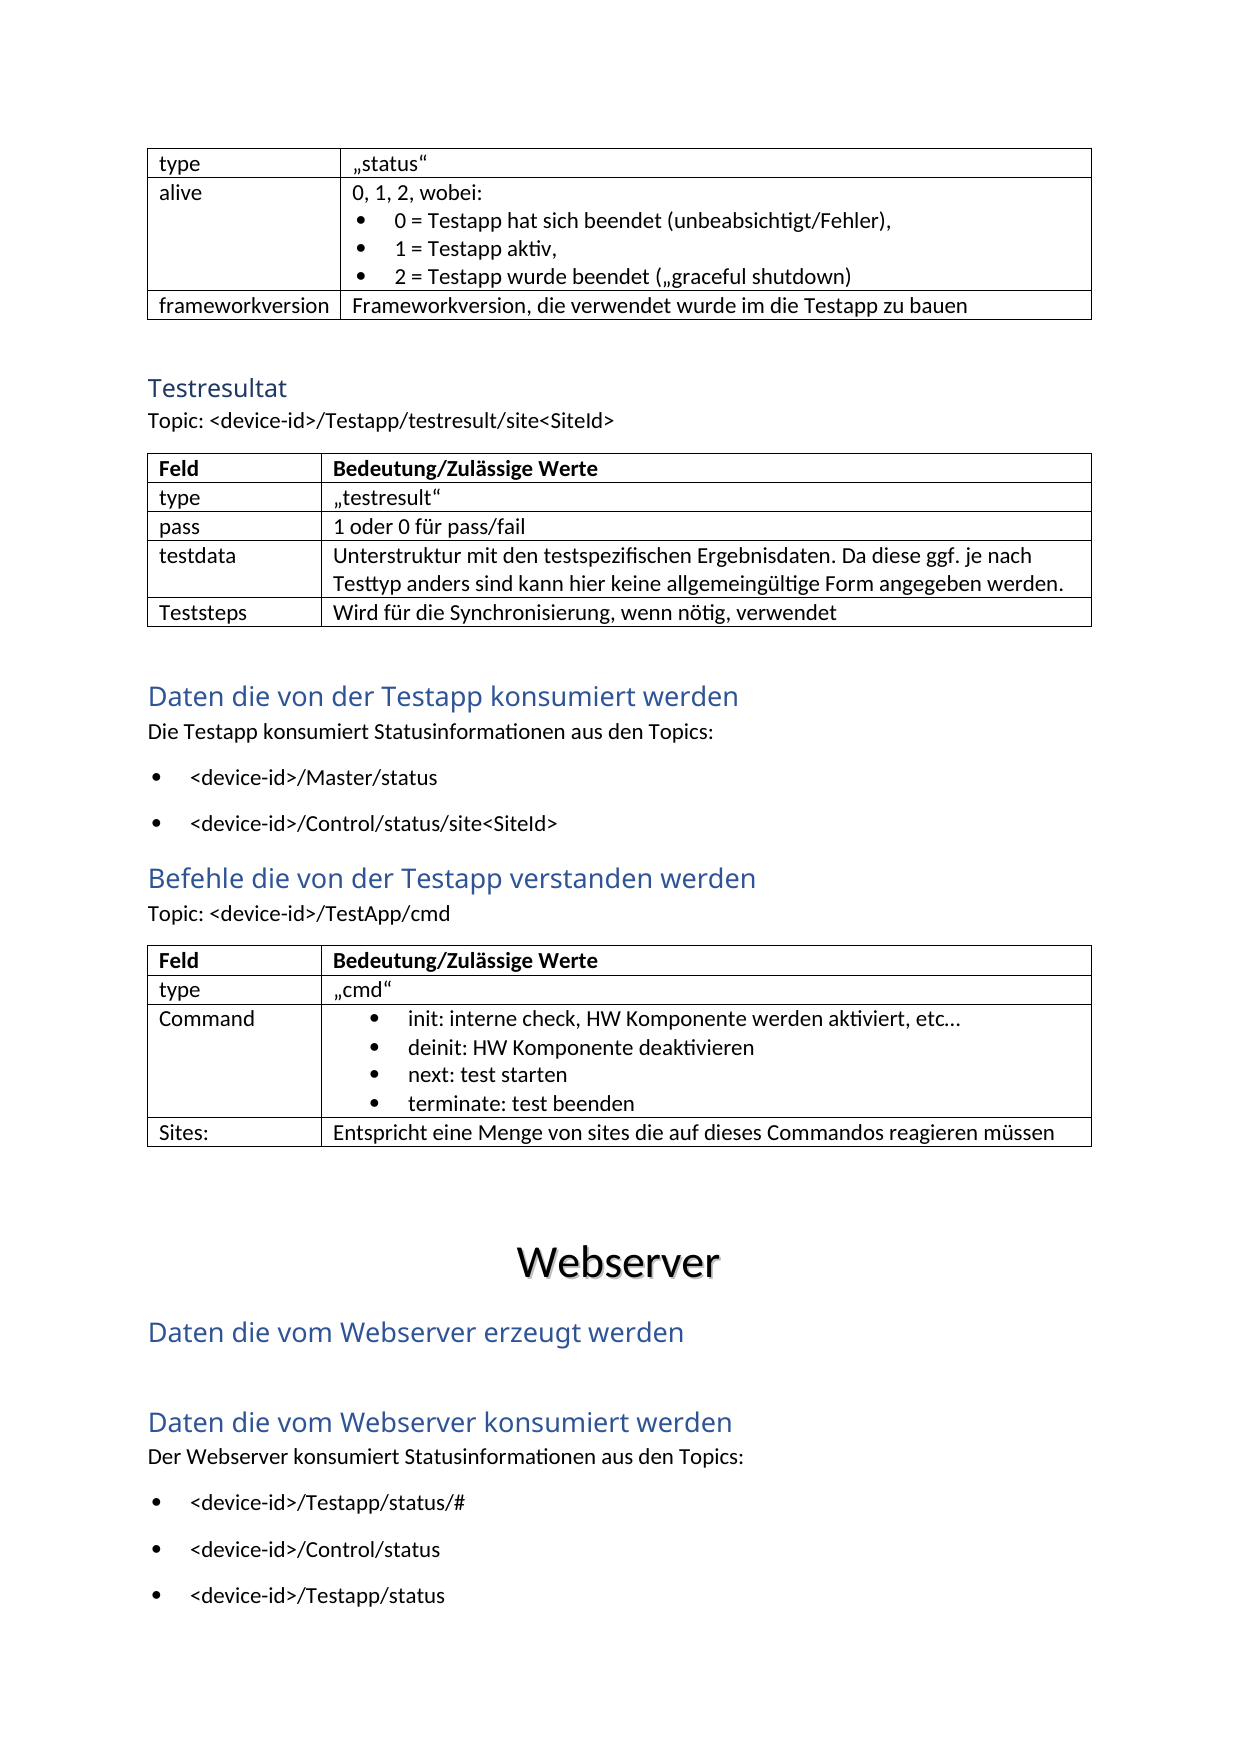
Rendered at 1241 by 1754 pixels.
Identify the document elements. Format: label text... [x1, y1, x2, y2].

table_cell init: interne check, HW Komponente werden aktiviert, etc… deinit: HW Komponente deaktivieren next: test starten terminate: test beenden [322, 1005, 1091, 1117]
table_cell Wird für die Synchronisierung, wenn nötig, verwendet [322, 598, 1091, 626]
table_cell Command [148, 1005, 321, 1117]
table_header Bedeutung/Zulässige Werte [322, 454, 1091, 482]
table_cell „testresult“ [322, 483, 1091, 511]
subtitle Daten die vom Webserver konsumiert werden [148, 1403, 1093, 1440]
table_cell Unterstruktur mit den testspezifischen Ergebnisdaten. Da diese ggf. je nach Testtyp anders sind kann hier keine allgemeingültige Form angegeben werden. [322, 541, 1091, 597]
table_cell pass [148, 512, 321, 540]
table_cell Sites: [148, 1118, 321, 1146]
subtitle Befehle die von der Testapp verstanden werden [148, 860, 1093, 897]
text Webserver [516, 1233, 1093, 1289]
text Der Webserver konsumiert Statusinformationen aus den Topics: [148, 1442, 1093, 1470]
table_cell alive [148, 178, 340, 290]
table_cell type [148, 976, 321, 1003]
subtitle Daten die vom Webserver erzeugt werden [148, 1313, 1093, 1350]
table_header Bedeutung/Zulässige Werte [322, 946, 1091, 974]
table_header Feld [148, 946, 321, 974]
table_cell Frameworkversion, die verwendet wurde im die Testapp zu bauen [341, 291, 1091, 319]
table_cell type [148, 483, 321, 511]
text Topic: <device-id>/TestApp/cmd [148, 899, 1093, 927]
table_cell „cmd“ [322, 976, 1091, 1003]
subtitle Testresultat [148, 370, 1093, 404]
list <device-id>/Testapp/status/# [152, 1488, 1093, 1516]
list <device-id>/Control/status [152, 1535, 1093, 1563]
list <device-id>/Master/status [152, 763, 1093, 791]
table_cell 0, 1, 2, wobei: 0 = Testapp hat sich beendet (unbeabsichtigt/Fehler), 1 = Testapp aktiv, 2 = Testapp wurde beendet („graceful shutdown) [341, 178, 1091, 290]
table_cell Teststeps [148, 598, 321, 626]
table_cell 1 oder 0 für pass/fail [322, 512, 1091, 540]
text Topic: <device-id>/Testapp/testresult/site<SiteId> [148, 406, 1093, 434]
list <device-id>/Testapp/status [152, 1581, 1093, 1609]
list <device-id>/Control/status/site<SiteId> [152, 809, 1093, 837]
table_cell type [148, 149, 340, 177]
table_cell frameworkversion [148, 291, 340, 319]
table_cell „status“ [341, 149, 1091, 177]
table_cell testdata [148, 541, 321, 597]
table_header Feld [148, 454, 321, 482]
text Die Testapp konsumiert Statusinformationen aus den Topics: [148, 717, 1093, 745]
table_cell Entspricht eine Menge von sites die auf dieses Commandos reagieren müssen [322, 1118, 1091, 1146]
subtitle Daten die von der Testapp konsumiert werden [148, 678, 1093, 714]
